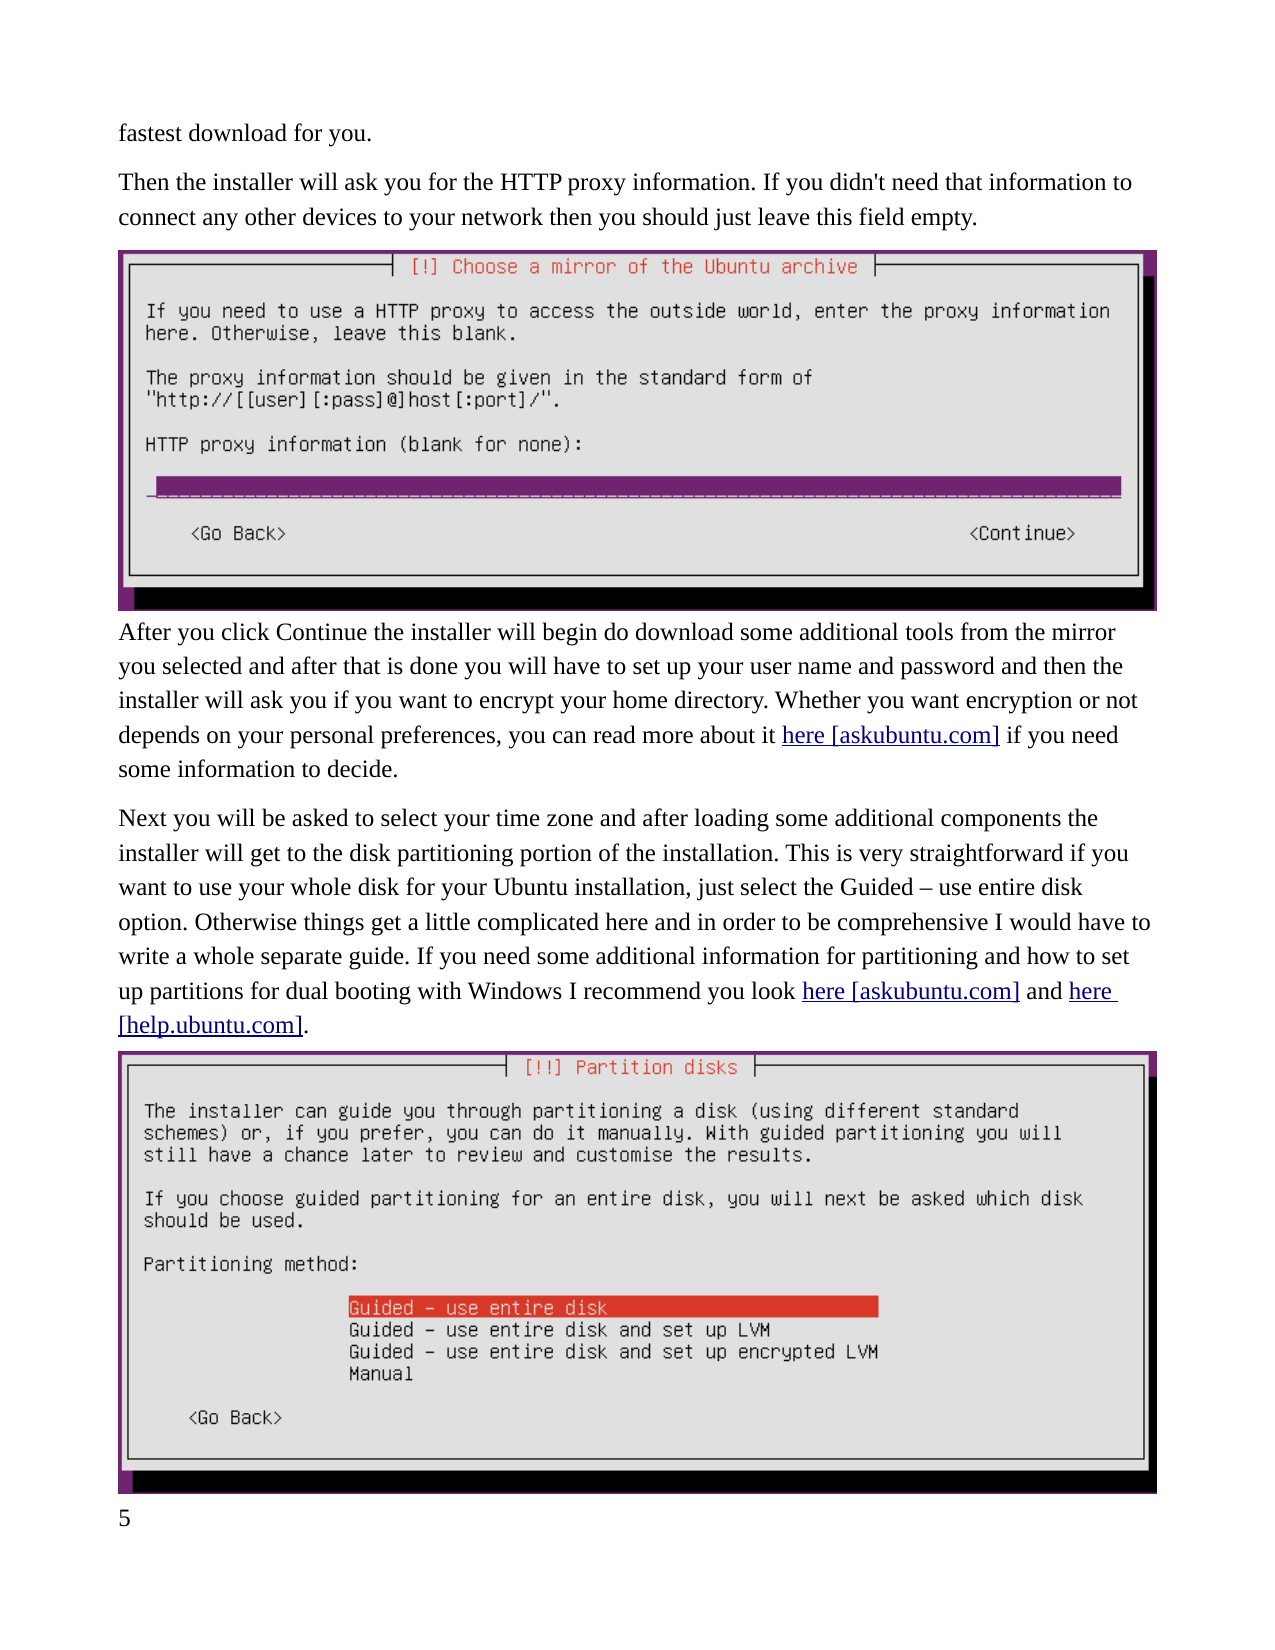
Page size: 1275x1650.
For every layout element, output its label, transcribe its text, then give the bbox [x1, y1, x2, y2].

picture [118, 250, 1157, 611]
text Next you will be asked to select your time zone and after loading some additional components the installer will get to the disk partitioning portion of the installation. This is very straightforward if you want to use your whole disk for your Ubuntu installation, just select the Guided – use entire disk option. Otherwise things get a little complicated here and in order to be comprehensive I would have to write a whole separate guide. If you need some additional information for partitioning and how to set up partitions for dual booting with Windows I recommend you look here [askubuntu.com] and here [help.ubuntu.com]. [118, 803, 1157, 1039]
picture [118, 1051, 1157, 1494]
text Then the installer will ask you for the HTTP proxy information. If you didn't need that information to connect any other devices to your network then you should just leave this field empty. [118, 167, 1157, 230]
text fastest download for you. [118, 118, 1157, 147]
text After you click Continue the installer will begin do download some additional tools from the mirror you selected and after that is done you will have to set up your user name and password and then the installer will ask you if you want to encrypt your home directory. Whether you want encryption or not depends on your personal preferences, you can read more about it here [askubuntu.com] if you need some information to decide. [118, 611, 1157, 783]
